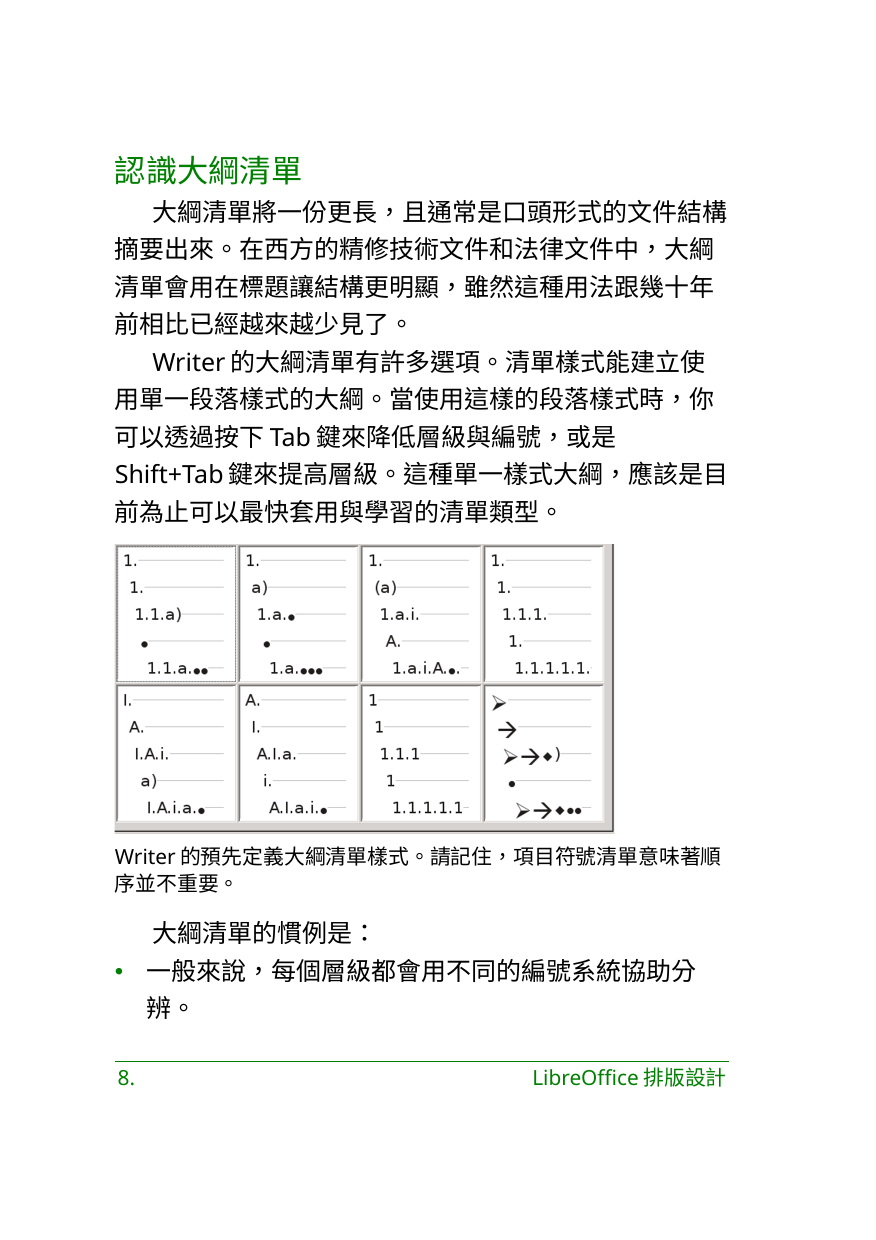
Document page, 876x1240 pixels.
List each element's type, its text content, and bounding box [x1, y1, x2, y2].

table_header [115, 544, 729, 835]
picture [114, 544, 615, 834]
table_cell Writer的預先定義大綱清單樣式。請記住，項目符號清單意味著順序並不重要。 [115, 835, 729, 897]
text 大綱清單的慣例是： [114, 913, 729, 950]
subtitle 認識大綱清單 [114, 146, 729, 191]
list 一般來說，每個層級都會用不同的編號系統協助分辨。 [114, 950, 729, 1025]
text Writer的大綱清單有許多選項。清單樣式能建立使用單一段落樣式的大綱。當使用這樣的段落樣式時，你可以透過按下Tab鍵來降低層級與編號，或是Shift+Tab鍵來提高層級。這種單一樣式大綱，應該是目前為止可以最快套用與學習的清單類型。 [114, 341, 729, 528]
text 大綱清單將一份更長，且通常是口頭形式的文件結構摘要出來。在西方的精修技術文件和法律文件中，大綱清單會用在標題讓結構更明顯，雖然這種用法跟幾十年前相比已經越來越少見了。 [114, 191, 729, 341]
